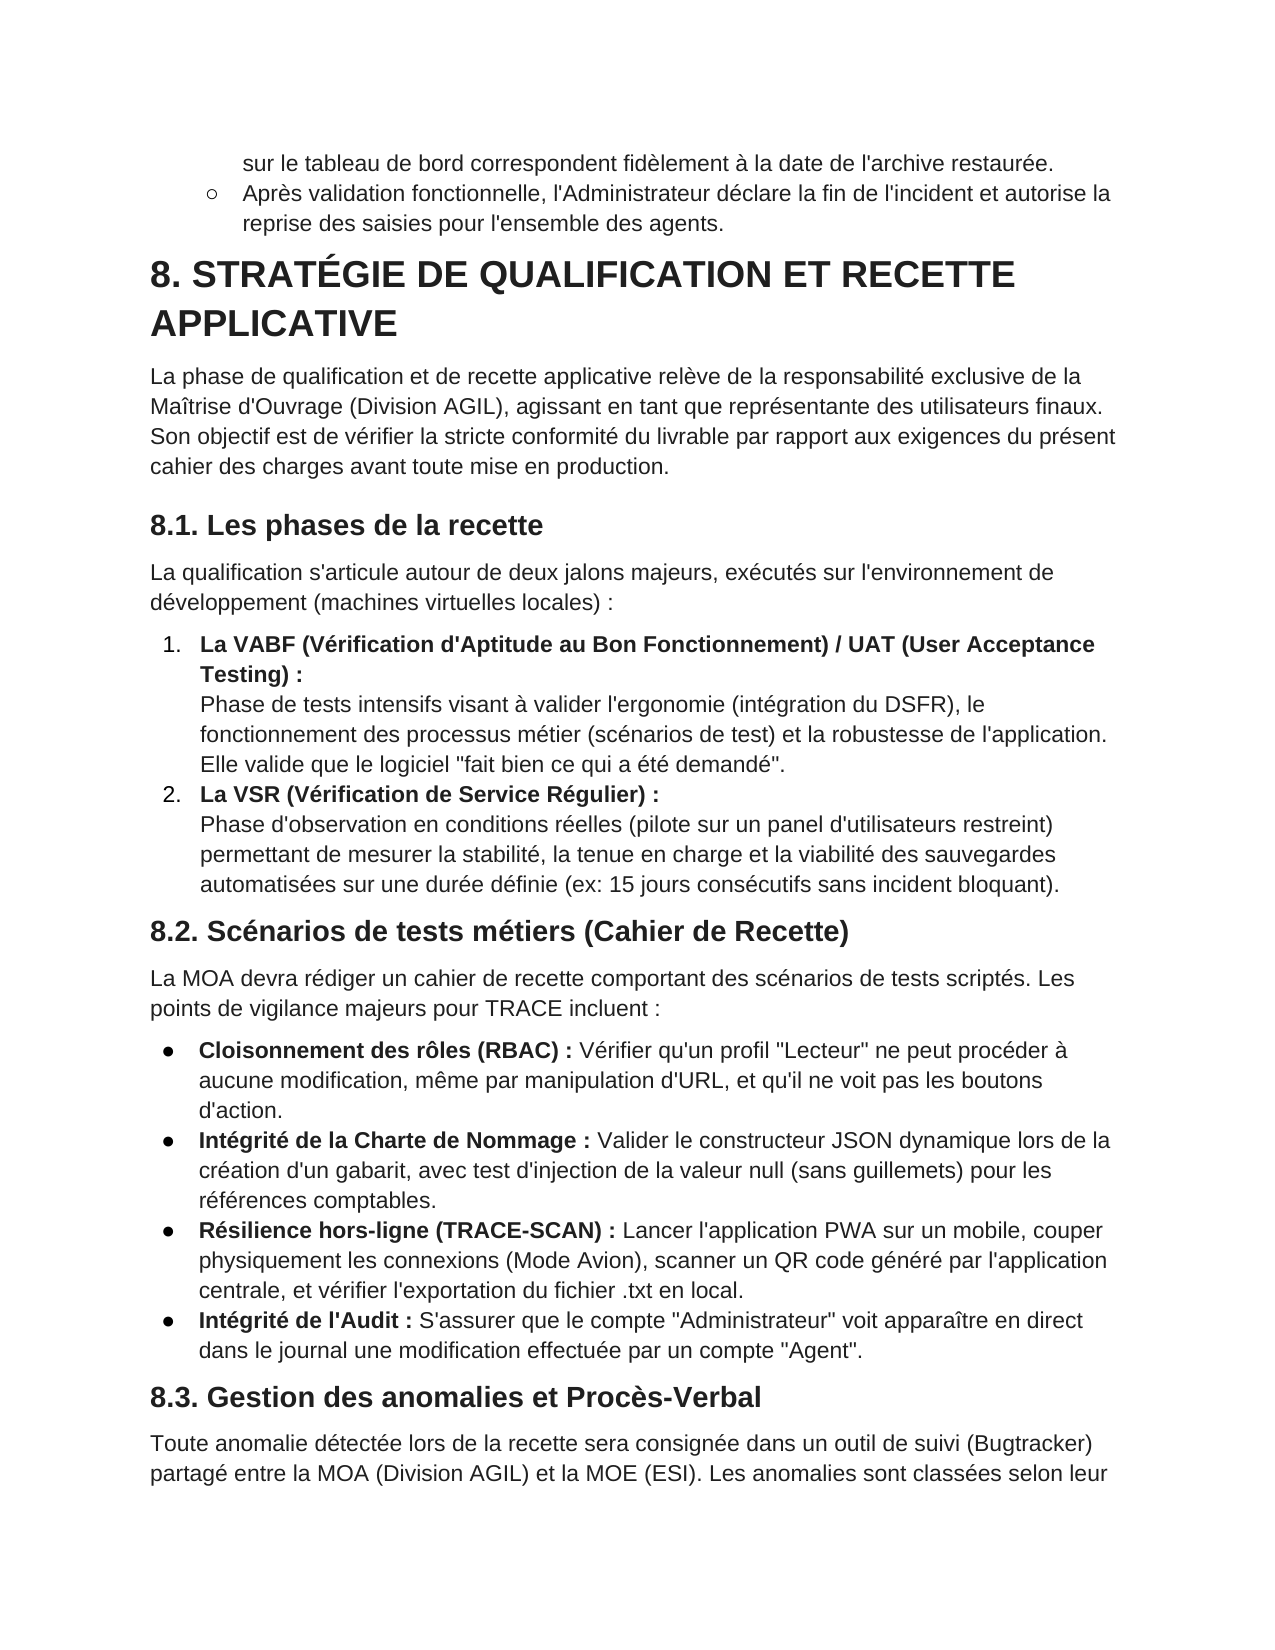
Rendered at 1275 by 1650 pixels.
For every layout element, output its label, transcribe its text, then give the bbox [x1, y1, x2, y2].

text La MOA devra rédiger un cahier de recette comportant des scénarios de tests scriptés. Les points de vigilance majeurs pour TRACE incluent : [150, 964, 1125, 1021]
list sur le tableau de bord correspondent fidèlement à la date de l'archive restaurée. [205, 150, 1125, 176]
list Intégrité de la Charte de Nommage : Valider le constructeur JSON dynamique lors de la création d'un gabarit, avec test d'injection de la valeur null (sans guillemets) pour les références comptables. [161, 1127, 1125, 1213]
text La qualification s'articule autour de deux jalons majeurs, exécutés sur l'environnement de développement (machines virtuelles locales) : [150, 559, 1125, 615]
subtitle 8.2. Scénarios de tests métiers (Cahier de Recette) [150, 914, 1125, 947]
subtitle 8. STRATÉGIE DE QUALIFICATION ET RECETTE APPLICATIVE [150, 252, 1125, 345]
list La VABF (Vérification d'Aptitude au Bon Fonctionnement) / UAT (User Acceptance Testing) : Phase de tests intensifs visant à valider l'ergonomie (intégration du DSFR), le fonctionnement des processus métier (scénarios de test) et la robustesse de l'application. Elle valide que le logiciel "fait bien ce qui a été demandé". [162, 631, 1125, 778]
list Cloisonnement des rôles (RBAC) : Vérifier qu'un profil "Lecteur" ne peut procéder à aucune modification, même par manipulation d'URL, et qu'il ne voit pas les boutons d'action. [161, 1037, 1125, 1123]
subtitle 8.1. Les phases de la recette [150, 508, 1125, 542]
list Après validation fonctionnelle, l'Administrateur déclare la fin de l'incident et autorise la reprise des saisies pour l'ensemble des agents. [205, 180, 1125, 236]
list Résilience hors-ligne (TRACE-SCAN) : Lancer l'application PWA sur un mobile, couper physiquement les connexions (Mode Avion), scanner un QR code généré par l'application centrale, et vérifier l'exportation du fichier .txt en local. [161, 1217, 1125, 1303]
list La VSR (Vérification de Service Régulier) : Phase d'observation en conditions réelles (pilote sur un panel d'utilisateurs restreint) permettant de mesurer la stabilité, la tenue en charge et la viabilité des sauvegardes automatisées sur une durée définie (ex: 15 jours consécutifs sans incident bloquant). [162, 781, 1125, 898]
subtitle 8.3. Gestion des anomalies et Procès-Verbal [150, 1379, 1125, 1413]
text Toute anomalie détectée lors de la recette sera consignée dans un outil de suivi (Bugtracker) partagé entre la MOA (Division AGIL) et la MOE (ESI). Les anomalies sont classées selon leur [150, 1430, 1125, 1487]
text La phase de qualification et de recette applicative relève de la responsabilité exclusive de la Maîtrise d'Ouvrage (Division AGIL), agissant en tant que représentante des utilisateurs finaux. Son objectif est de vérifier la stricte conformité du livrable par rapport aux exigences du présent cahier des charges avant toute mise en production. [150, 363, 1125, 479]
list Intégrité de l'Audit : S'assurer que le compte "Administrateur" voit apparaître en direct dans le journal une modification effectuée par un compte "Agent". [161, 1307, 1125, 1363]
